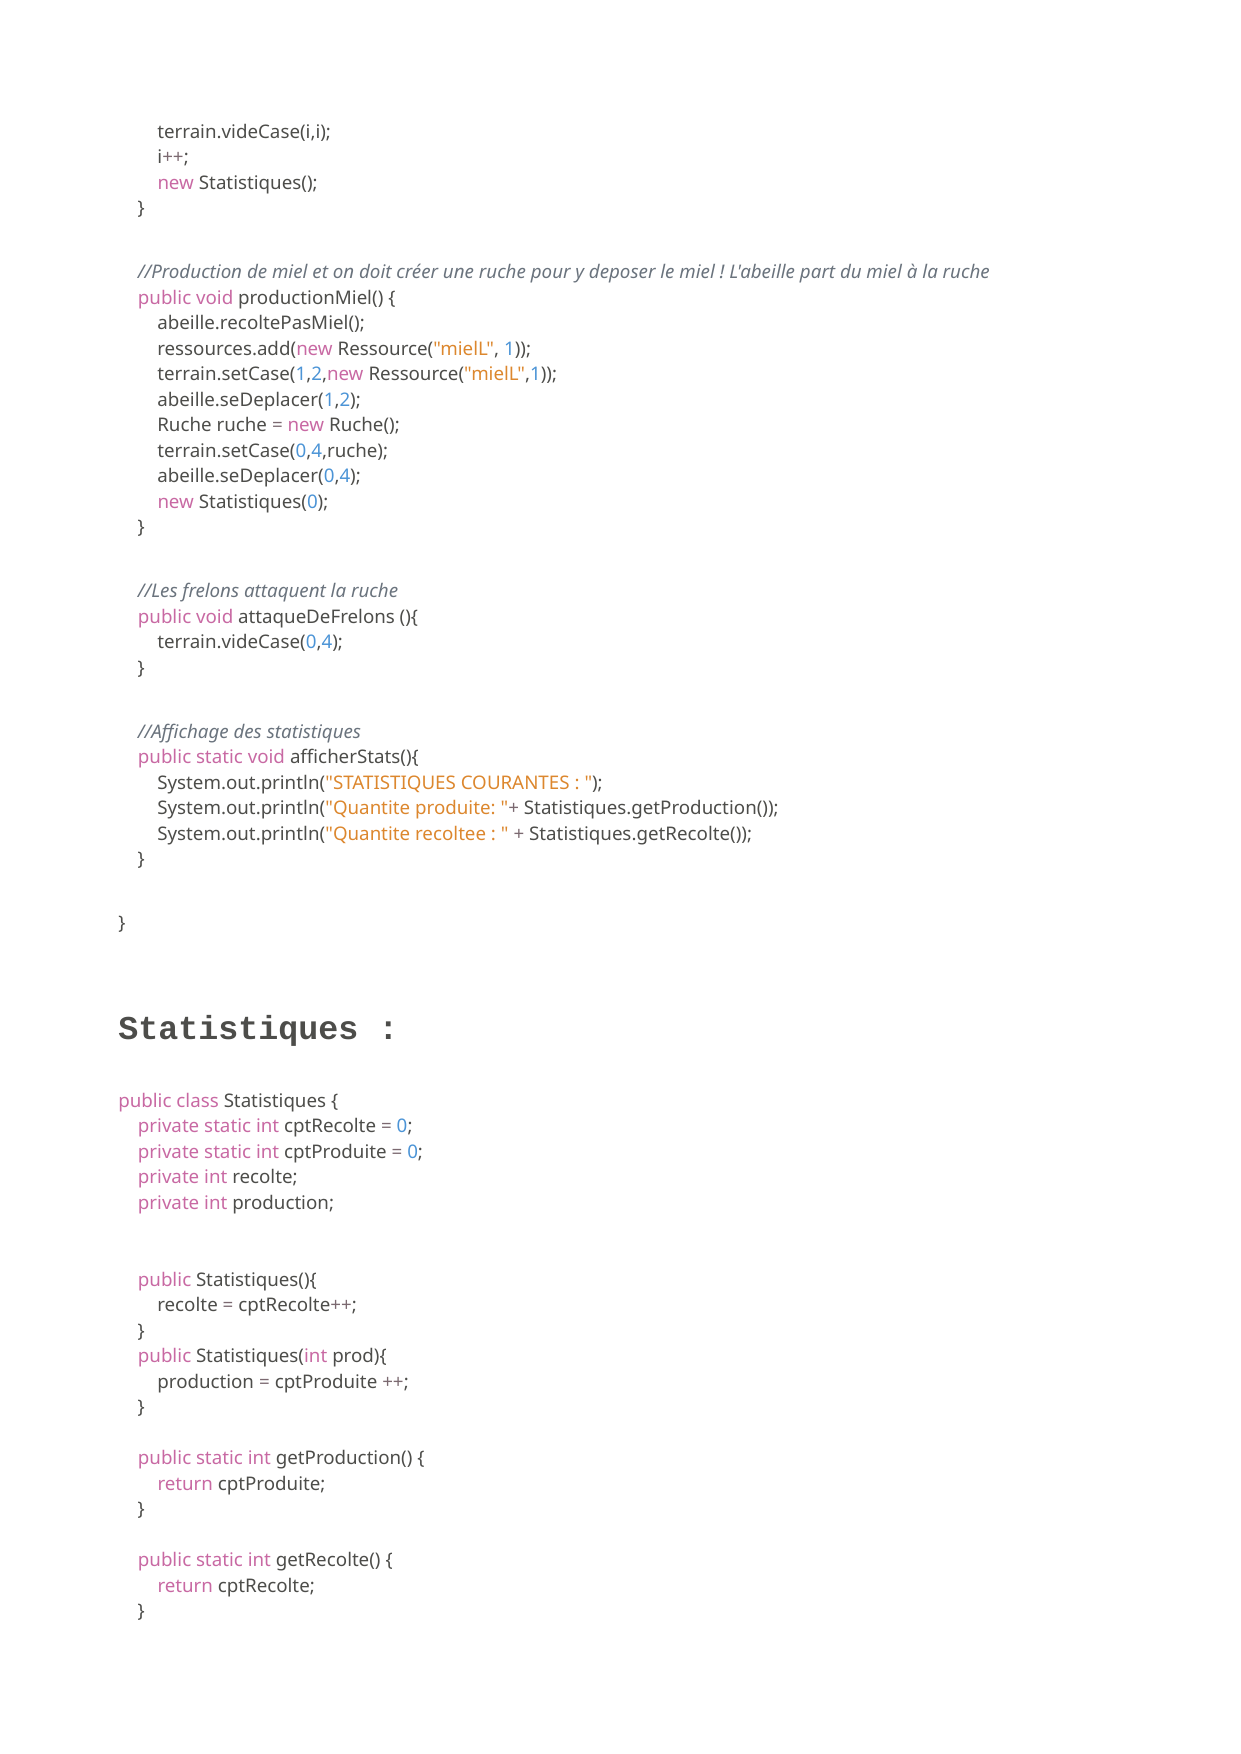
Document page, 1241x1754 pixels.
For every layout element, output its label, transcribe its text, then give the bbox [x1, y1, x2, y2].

text public class Statistiques { private static int cptRecolte = 0; private static int cptProduite = 0; private int recolte; private int production; public Statistiques(){ recolte = cptRecolte++; } public Statistiques(int prod){ production = cptProduite ++; } public static int getProduction() { return cptProduite; } public static int getRecolte() { return cptRecolte; } [118, 1087, 1122, 1623]
text Statistiques : [118, 1012, 1122, 1049]
text terrain.videCase(i,i); i++; new Statistiques(); } //Production de miel et on doit créer une ruche pour y deposer le miel ! L'abeille part du miel à la ruche public void productionMiel() { abeille.recoltePasMiel(); ressources.add(new Ressource("mielL", 1)); terrain.setCase(1,2,new Ressource("mielL",1)); abeille.seDeplacer(1,2); Ruche ruche = new Ruche(); terrain.setCase(0,4,ruche); abeille.seDeplacer(0,4); new Statistiques(0); } //Les frelons attaquent la ruche public void attaqueDeFrelons (){ terrain.videCase(0,4); } //Affichage des statistiques public static void afficherStats(){ System.out.println("STATISTIQUES COURANTES : "); System.out.println("Quantite produite: "+ Statistiques.getProduction()); System.out.println("Quantite recoltee : " + Statistiques.getRecolte()); } } [118, 118, 1122, 973]
